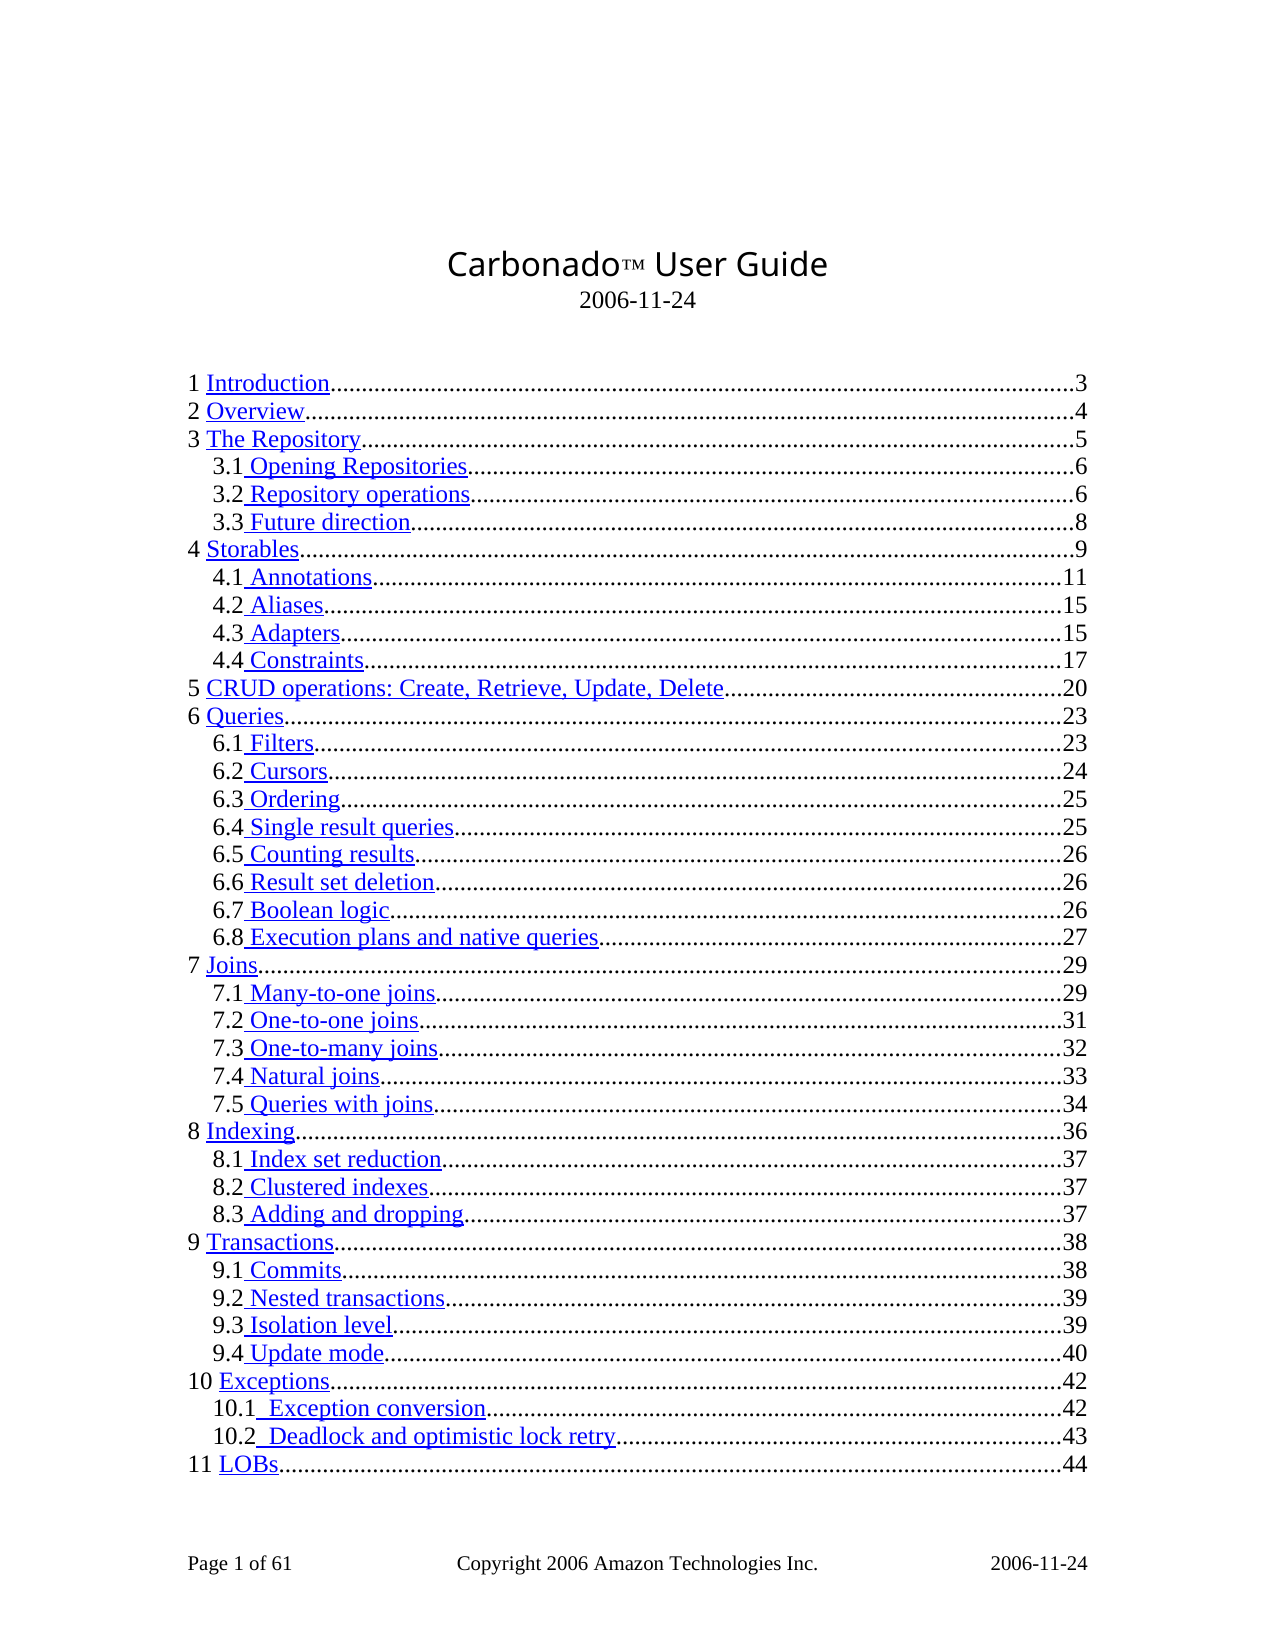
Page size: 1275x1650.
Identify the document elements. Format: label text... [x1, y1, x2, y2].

text 6.2 Cursors 24 [212, 757, 1087, 785]
text 9.2 Nested transactions 39 [212, 1284, 1087, 1311]
text 8 Indexing 36 [187, 1117, 1087, 1145]
text 6.6 Result set deletion 26 [212, 868, 1087, 896]
text 3 The Repository 5 [187, 425, 1087, 452]
text 4 Storables 9 [187, 536, 1087, 563]
text 9.3 Isolation level 39 [212, 1311, 1087, 1339]
text 8.3 Adding and dropping 37 [212, 1201, 1087, 1228]
text 10.2 Deadlock and optimistic lock retry 43 [212, 1422, 1087, 1450]
text 5 CRUD operations: Create, Retrieve, Update, Delete 20 [187, 674, 1087, 702]
text 2006-11-24 [187, 286, 1087, 314]
text 6.8 Execution plans and native queries 27 [212, 923, 1087, 951]
text 7 Joins 29 [187, 951, 1087, 979]
text 8.1 Index set reduction 37 [212, 1145, 1087, 1173]
text 1 Introduction 3 [187, 369, 1087, 397]
text 9.1 Commits 38 [212, 1256, 1087, 1284]
text 7.1 Many-to-one joins 29 [212, 979, 1087, 1007]
text 4.1 Annotations 11 [212, 563, 1087, 591]
text 8.2 Clustered indexes 37 [212, 1173, 1087, 1201]
text 6.7 Boolean logic 26 [212, 896, 1087, 923]
text 3.2 Repository operations 6 [212, 480, 1087, 508]
text 6 Queries 23 [187, 702, 1087, 729]
text 3.3 Future direction 8 [212, 508, 1087, 536]
text 6.3 Ordering 25 [212, 785, 1087, 813]
text 7.3 One-to-many joins 32 [212, 1034, 1087, 1062]
text 6.4 Single result queries 25 [212, 813, 1087, 840]
text 9.4 Update mode 40 [212, 1339, 1087, 1367]
text 7.5 Queries with joins 34 [212, 1090, 1087, 1117]
text 4.4 Constraints 17 [212, 646, 1087, 674]
text 2 Overview 4 [187, 397, 1087, 425]
text 10.1 Exception conversion 42 [212, 1394, 1087, 1422]
text 7.4 Natural joins 33 [212, 1062, 1087, 1090]
text 7.2 One-to-one joins 31 [212, 1007, 1087, 1034]
text 9 Transactions 38 [187, 1228, 1087, 1256]
text 4.2 Aliases 15 [212, 591, 1087, 619]
text 4.3 Adapters 15 [212, 619, 1087, 646]
text 6.5 Counting results 26 [212, 840, 1087, 868]
text Carbonado™ User Guide [187, 241, 1087, 286]
text 11 LOBs 44 [187, 1450, 1087, 1478]
text 10 Exceptions 42 [187, 1367, 1087, 1394]
text 6.1 Filters 23 [212, 729, 1087, 757]
text 3.1 Opening Repositories 6 [212, 452, 1087, 480]
